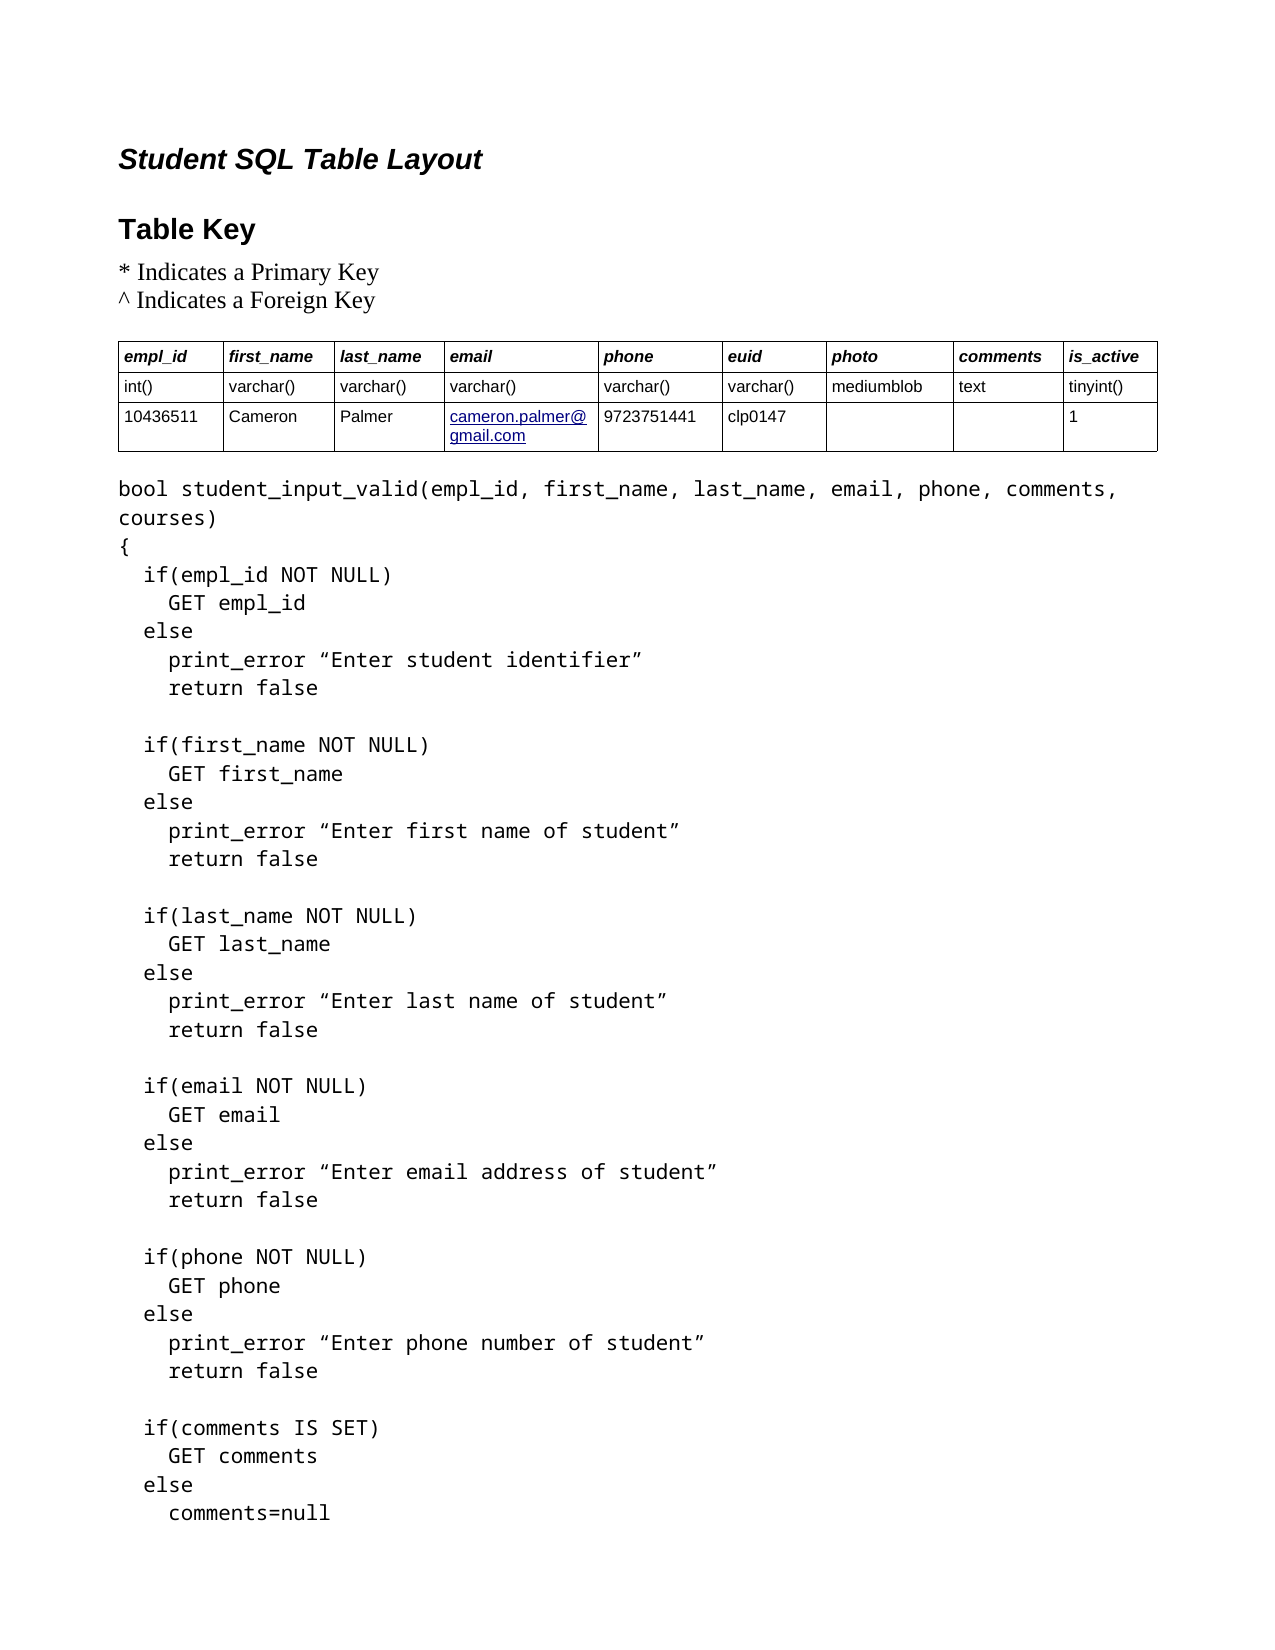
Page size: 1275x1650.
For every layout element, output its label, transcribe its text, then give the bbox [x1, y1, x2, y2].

text return false [118, 844, 1157, 873]
text { [118, 531, 1157, 560]
table_header euid [723, 342, 826, 372]
table_cell [827, 403, 953, 451]
text if(last_name NOT NULL) [118, 901, 1157, 929]
text return false [118, 1015, 1157, 1043]
text else [118, 617, 1157, 645]
text if(email NOT NULL) [118, 1072, 1157, 1100]
subtitle Table Key [118, 213, 1157, 246]
text else [118, 958, 1157, 986]
text print_error “Enter first name of student” [118, 816, 1157, 844]
table_header phone [599, 342, 722, 372]
text GET last_name [118, 929, 1157, 958]
text GET comments [118, 1441, 1157, 1470]
text GET phone [118, 1271, 1157, 1299]
table_header comments [954, 342, 1063, 372]
text return false [118, 1185, 1157, 1214]
text if(first_name NOT NULL) [118, 730, 1157, 759]
text GET empl_id [118, 588, 1157, 617]
text print_error “Enter phone number of student” [118, 1328, 1157, 1356]
table_cell tinyint() [1064, 373, 1157, 402]
table_cell [954, 403, 1063, 451]
table_header last_name [335, 342, 444, 372]
table_cell Cameron [224, 403, 334, 451]
table_header email [445, 342, 598, 372]
table_cell varchar() [335, 373, 444, 402]
text if(phone NOT NULL) [118, 1242, 1157, 1271]
text print_error “Enter email address of student” [118, 1157, 1157, 1185]
text return false [118, 1356, 1157, 1384]
text else [118, 1470, 1157, 1498]
table_cell varchar() [599, 373, 722, 402]
text * Indicates a Primary Key [118, 258, 1157, 286]
text else [118, 787, 1157, 816]
table_cell cameron.palmer@gmail.com [445, 403, 598, 451]
table_cell Palmer [335, 403, 444, 451]
text return false [118, 673, 1157, 702]
text GET email [118, 1100, 1157, 1128]
table_cell clp0147 [723, 403, 826, 451]
table_header empl_id [119, 342, 223, 372]
table_cell mediumblob [827, 373, 953, 402]
table_cell int() [119, 373, 223, 402]
table_cell 10436511 [119, 403, 223, 451]
text GET first_name [118, 759, 1157, 787]
text ^ Indicates a Foreign Key [118, 286, 1157, 314]
table_header photo [827, 342, 953, 372]
text else [118, 1128, 1157, 1157]
table_cell text [954, 373, 1063, 402]
text else [118, 1299, 1157, 1328]
table_cell varchar() [723, 373, 826, 402]
table_cell 9723751441 [599, 403, 722, 451]
text if(empl_id NOT NULL) [118, 560, 1157, 588]
text bool student_input_valid(empl_id, first_name, last_name, email, phone, comments, courses) [118, 474, 1157, 531]
table_cell varchar() [224, 373, 334, 402]
text if(comments IS SET) [118, 1413, 1157, 1441]
text comments=null [118, 1498, 1157, 1527]
table_header is_active [1064, 342, 1157, 372]
table_cell 1 [1064, 403, 1157, 451]
table_header first_name [224, 342, 334, 372]
text print_error “Enter last name of student” [118, 986, 1157, 1015]
table_cell varchar() [445, 373, 598, 402]
text print_error “Enter student identifier” [118, 645, 1157, 673]
subtitle Student SQL Table Layout [118, 143, 1157, 176]
